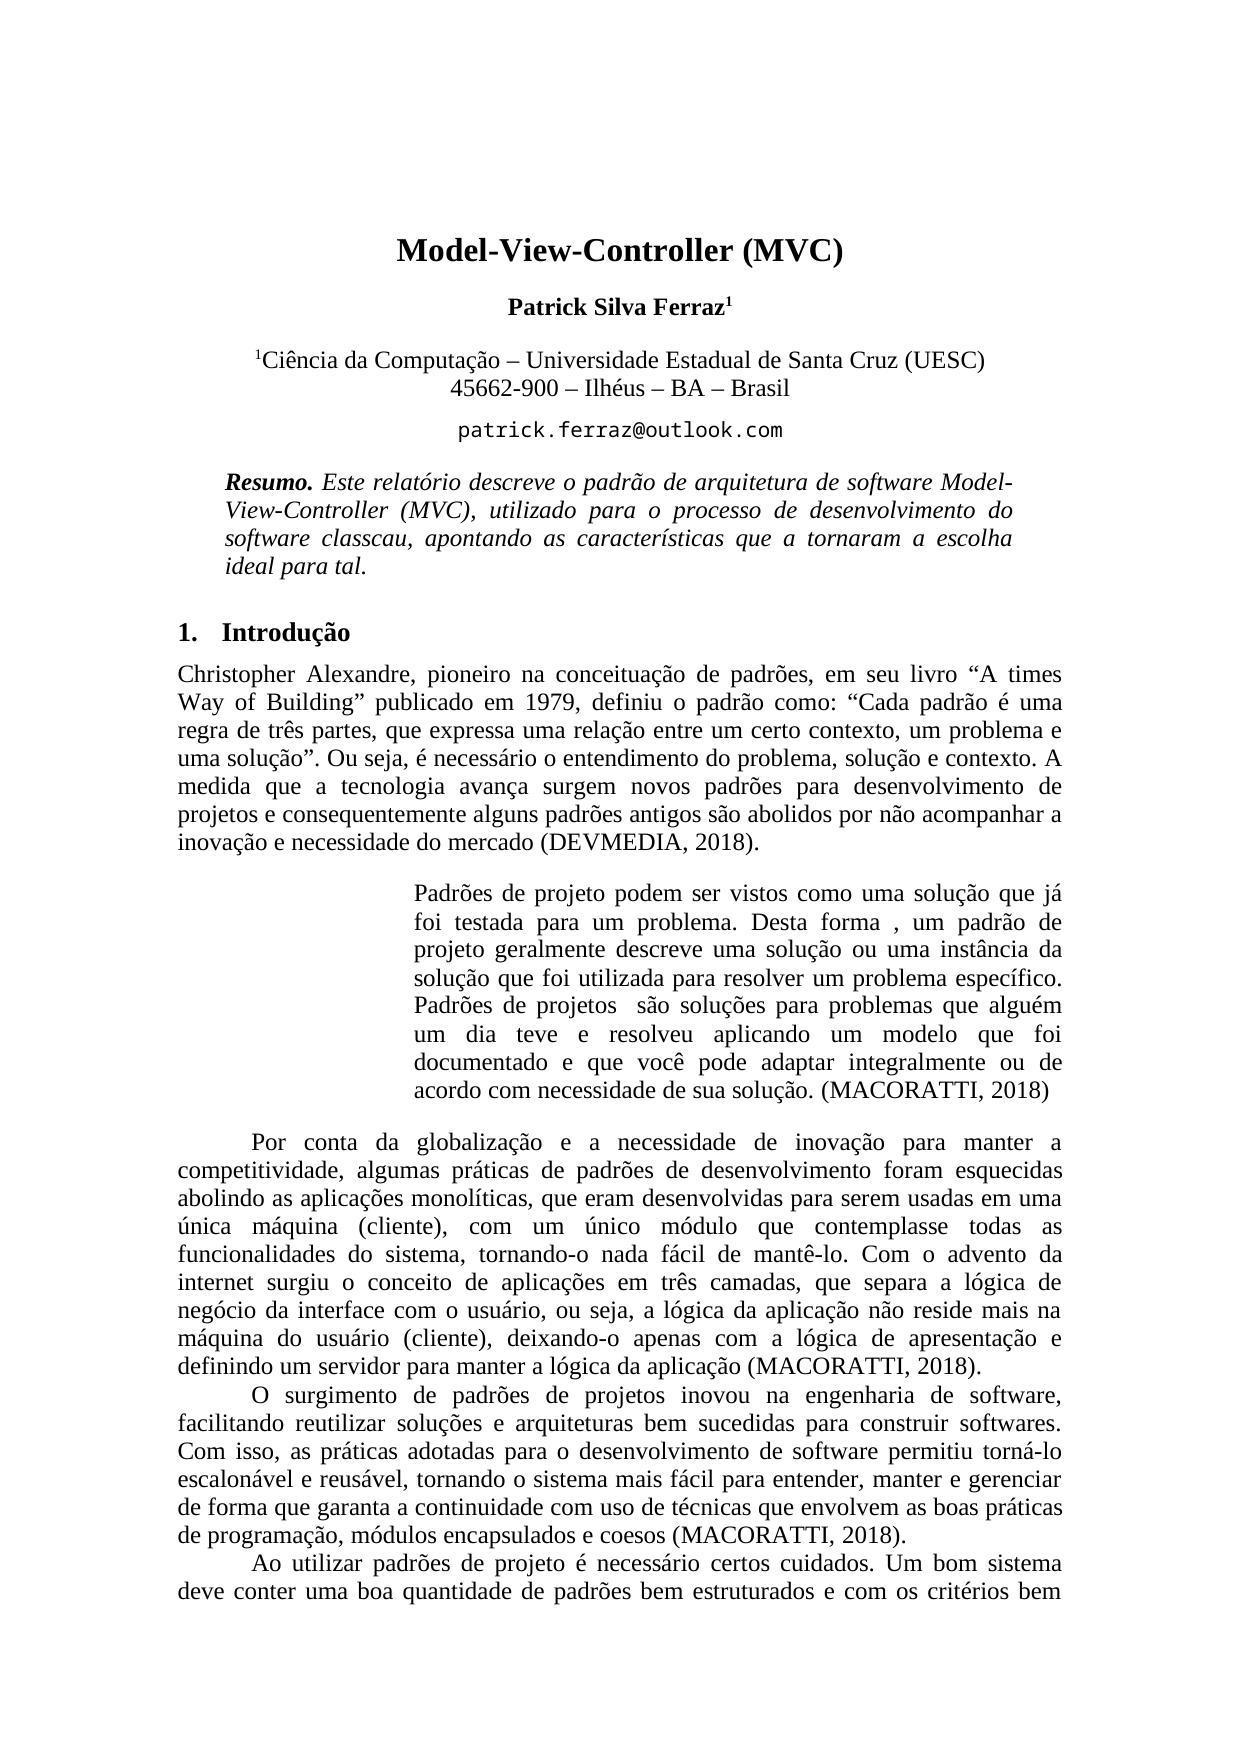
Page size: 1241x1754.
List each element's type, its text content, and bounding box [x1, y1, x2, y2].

text Christopher Alexandre, pioneiro na conceituação de padrões, em seu livro “A times Way of Building” publicado em 1979, definiu o padrão como: “Cada padrão é uma regra de três partes, que expressa uma relação entre um certo contexto, um problema e uma solução”. Ou seja, é necessário o entendimento do problema, solução e contexto. A medida que a tecnologia avança surgem novos padrões para desenvolvimento de projetos e consequentemente alguns padrões antigos são abolidos por não acompanhar a inovação e necessidade do mercado (DEVMEDIA, 2018). [177, 659, 1063, 856]
text 1Ciência da Computação – Universidade Estadual de Santa Cruz (UESC) [177, 346, 1063, 374]
text O surgimento de padrões de projetos inovou na engenharia de software, facilitando reutilizar soluções e arquiteturas bem sucedidas para construir softwares. Com isso, as práticas adotadas para o desenvolvimento de software permitiu torná-lo escalonável e reusável, tornando o sistema mais fácil para entender, manter e gerenciar de forma que garanta a continuidade com uso de técnicas que envolvem as boas práticas de programação, módulos encapsulados e coesos (MACORATTI, 2018). [177, 1381, 1063, 1549]
title Introdução [177, 617, 1063, 647]
text Por conta da globalização e a necessidade de inovação para manter a competitividade, algumas práticas de padrões de desenvolvimento foram esquecidas abolindo as aplicações monolíticas, que eram desenvolvidas para serem usadas em uma única máquina (cliente), com um único módulo que contemplasse todas as funcionalidades do sistema, tornando-o nada fácil de mantê-lo. Com o advento da internet surgiu o conceito de aplicações em três camadas, que separa a lógica de negócio da interface com o usuário, ou seja, a lógica da aplicação não reside mais na máquina do usuário (cliente), deixando-o apenas com a lógica de apresentação e definindo um servidor para manter a lógica da aplicação (MACORATTI, 2018). [177, 1128, 1063, 1380]
text Ao utilizar padrões de projeto é necessário certos cuidados. Um bom sistema deve conter uma boa quantidade de padrões bem estruturados e com os critérios bem [177, 1549, 1063, 1605]
text patrick.ferraz@outlook.com [177, 414, 1063, 443]
title Model-View-Controller (MVC) [177, 231, 1063, 268]
text Patrick Silva Ferraz1 [177, 293, 1063, 321]
text 45662-900 – Ilhéus – BA – Brasil [177, 374, 1063, 402]
text Padrões de projeto podem ser vistos como uma solução que já foi testada para um problema. Desta forma , um padrão de projeto geralmente descreve uma solução ou uma instância da solução que foi utilizada para resolver um problema específico. Padrões de projetos são soluções para problemas que alguém um dia teve e resolveu aplicando um modelo que foi documentado e que você pode adaptar integralmente ou de acordo com necessidade de sua solução. (MACORATTI, 2018) [413, 879, 1063, 1103]
text Resumo. Este relatório descreve o padrão de arquitetura de software Model-View-Controller (MVC), utilizado para o processo de desenvolvimento do software classcau, apontando as características que a tornaram a escolha ideal para tal. [224, 468, 1016, 580]
